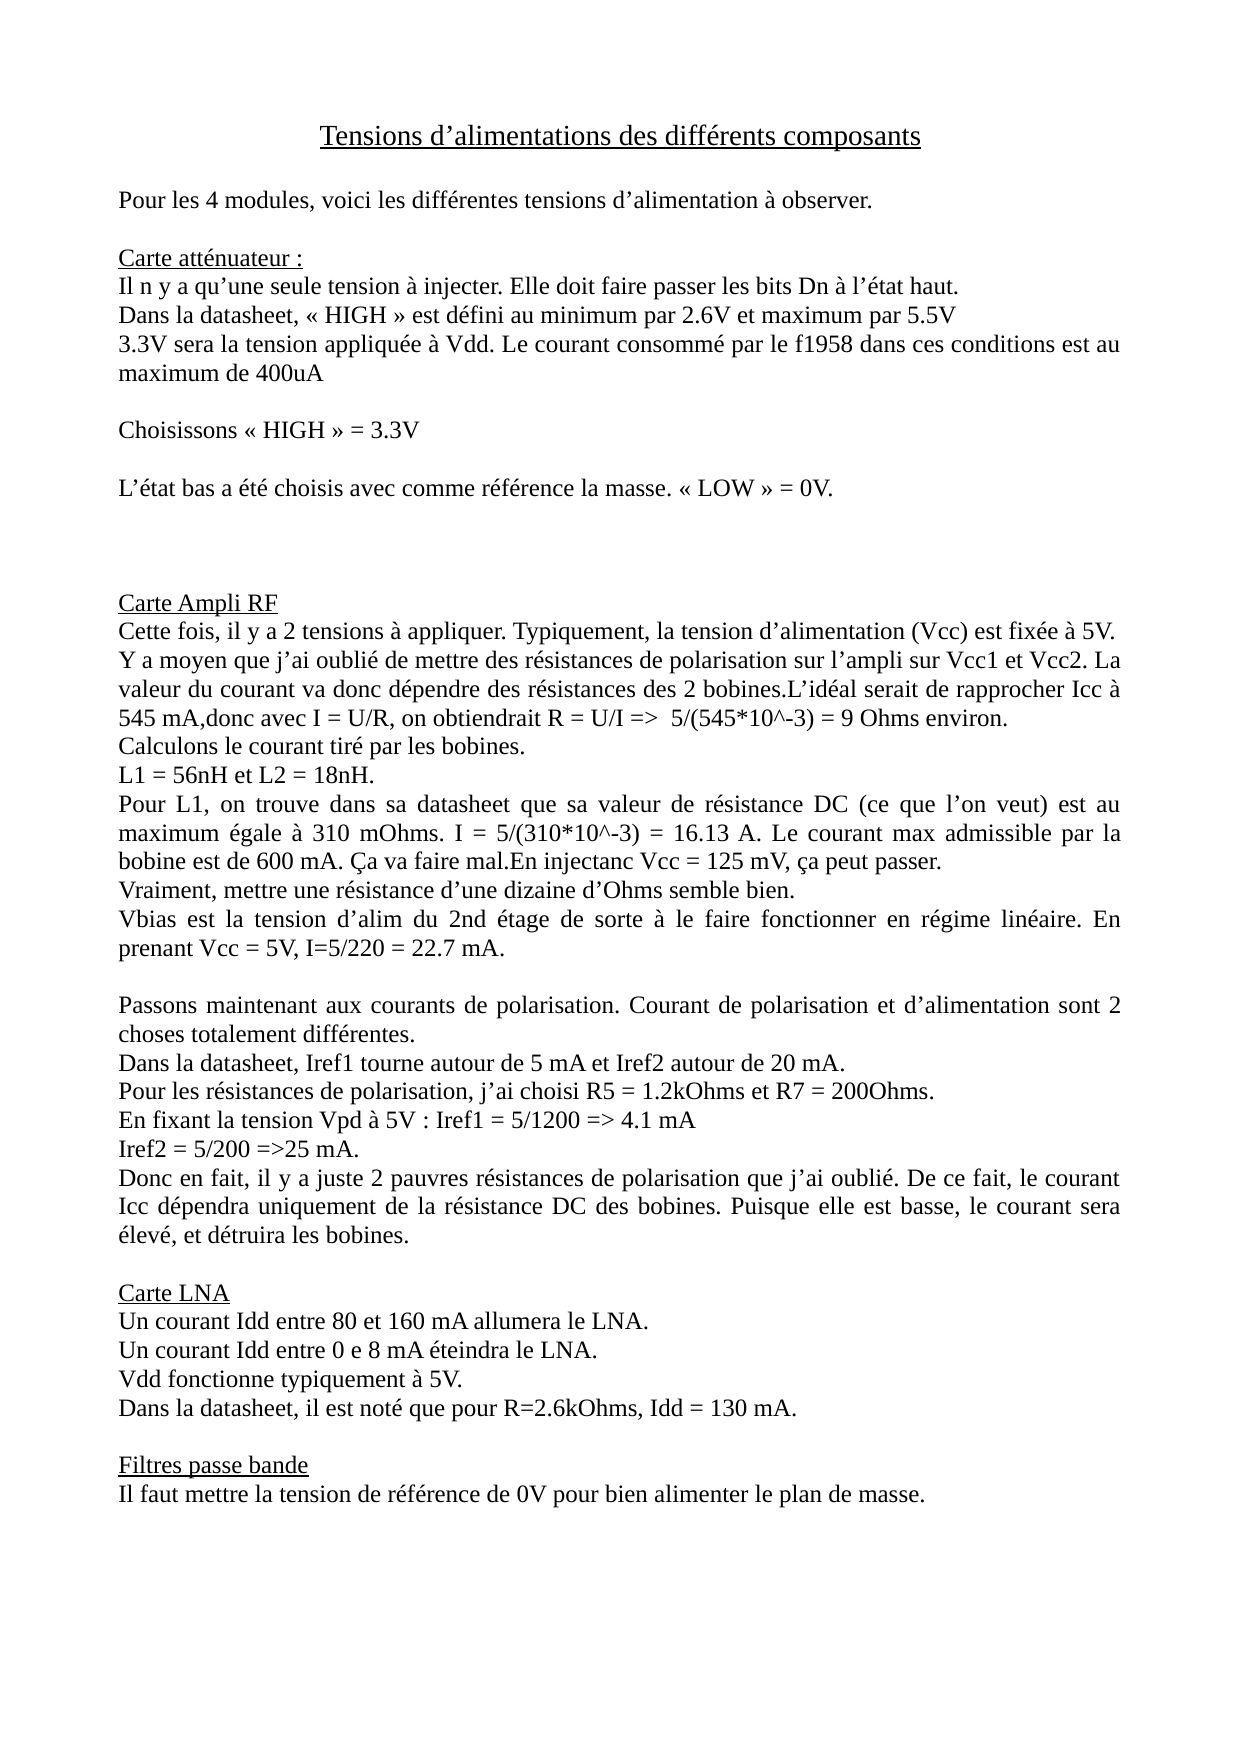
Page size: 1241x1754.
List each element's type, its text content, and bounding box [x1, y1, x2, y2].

text Carte Ampli RF [118, 588, 1122, 616]
text Filtres passe bande [118, 1450, 1122, 1479]
text Calculons le courant tiré par les bobines. [118, 731, 1122, 760]
text Un courant Idd entre 0 e 8 mA éteindra le LNA. [118, 1335, 1122, 1364]
text Pour les résistances de polarisation, j’ai choisi R5 = 1.2kOhms et R7 = 200Ohms. [118, 1076, 1122, 1105]
text Passons maintenant aux courants de polarisation. Courant de polarisation et d’alimentation sont 2 choses totalement différentes. [118, 990, 1122, 1048]
text Dans la datasheet, « HIGH » est défini au minimum par 2.6V et maximum par 5.5V [118, 300, 1122, 329]
text Choisissons « HIGH » = 3.3V [118, 415, 1122, 444]
text Donc en fait, il y a juste 2 pauvres résistances de polarisation que j’ai oublié. De ce fait, le courant Icc dépendra uniquement de la résistance DC des bobines. Puisque elle est basse, le courant sera élevé, et détruira les bobines. [118, 1163, 1122, 1249]
text Vbias est la tension d’alim du 2nd étage de sorte à le faire fonctionner en régime linéaire. En prenant Vcc = 5V, I=5/220 = 22.7 mA. [118, 904, 1122, 961]
text L1 = 56nH et L2 = 18nH. [118, 760, 1122, 789]
text En fixant la tension Vpd à 5V : Iref1 = 5/1200 => 4.1 mA [118, 1105, 1122, 1134]
text Pour L1, on trouve dans sa datasheet que sa valeur de résistance DC (ce que l’on veut) est au maximum égale à 310 mOhms. I = 5/(310*10^-3) = 16.13 A. Le courant max admissible par la bobine est de 600 mA. Ça va faire mal.En injectanc Vcc = 125 mV, ça peut passer. [118, 789, 1122, 875]
text Pour les 4 modules, voici les différentes tensions d’alimentation à observer. [118, 185, 1122, 214]
text L’état bas a été choisis avec comme référence la masse. « LOW » = 0V. [118, 473, 1122, 501]
text Dans la datasheet, Iref1 tourne autour de 5 mA et Iref2 autour de 20 mA. [118, 1048, 1122, 1076]
text Il faut mettre la tension de référence de 0V pour bien alimenter le plan de masse. [118, 1479, 1122, 1508]
text Iref2 = 5/200 =>25 mA. [118, 1134, 1122, 1163]
text Carte LNA [118, 1278, 1122, 1306]
text Cette fois, il y a 2 tensions à appliquer. Typiquement, la tension d’alimentation (Vcc) est fixée à 5V. [118, 616, 1122, 645]
text Vraiment, mettre une résistance d’une dizaine d’Ohms semble bien. [118, 875, 1122, 904]
text Vdd fonctionne typiquement à 5V. [118, 1364, 1122, 1393]
text Carte atténuateur : [118, 243, 1122, 271]
text Y a moyen que j’ai oublié de mettre des résistances de polarisation sur l’ampli sur Vcc1 et Vcc2. La valeur du courant va donc dépendre des résistances des 2 bobines.L’idéal serait de rapprocher Icc à 545 mA,donc avec I = U/R, on obtiendrait R = U/I => 5/(545*10^-3) = 9 Ohms environ. [118, 645, 1122, 731]
text Dans la datasheet, il est noté que pour R=2.6kOhms, Idd = 130 mA. [118, 1393, 1122, 1421]
text 3.3V sera la tension appliquée à Vdd. Le courant consommé par le f1958 dans ces conditions est au maximum de 400uA [118, 329, 1122, 386]
text Il n y a qu’une seule tension à injecter. Elle doit faire passer les bits Dn à l’état haut. [118, 271, 1122, 300]
text Tensions d’alimentations des différents composants [118, 118, 1122, 152]
text Un courant Idd entre 80 et 160 mA allumera le LNA. [118, 1306, 1122, 1335]
